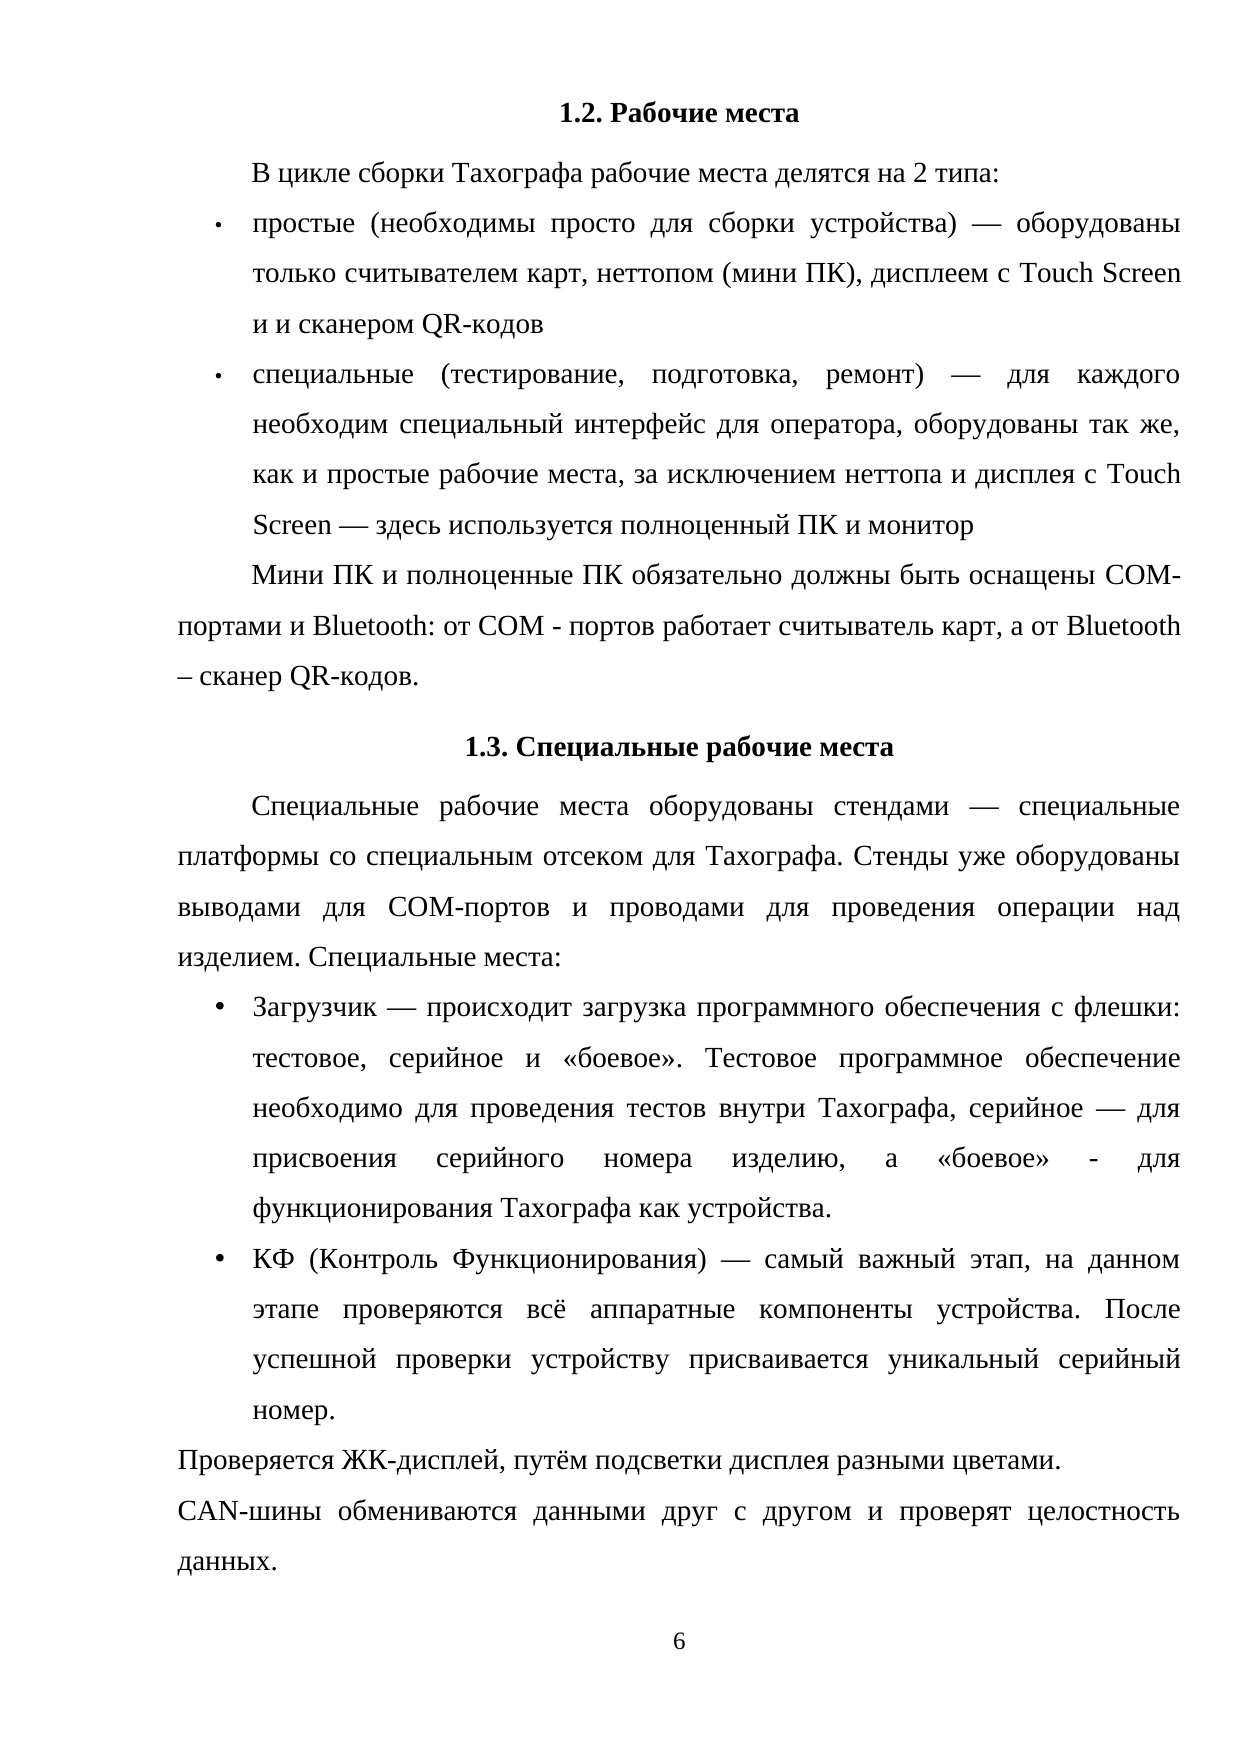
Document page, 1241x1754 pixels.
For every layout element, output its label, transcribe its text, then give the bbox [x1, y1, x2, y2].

list специальные (тестирование, подготовка, ремонт) — для каждого необходим специальный интерфейс для оператора, оборудованы так же, как и простые рабочие места, за исключением неттопа и дисплея с Touch Screen — здесь используется полноценный ПК и монитор [215, 356, 1181, 541]
list КФ (Контроль Функционирования) — самый важный этап, на данном этапе проверяются всё аппаратные компоненты устройства. После успешной проверки устройству присваивается уникальный серийный номер. [215, 1241, 1181, 1426]
subtitle 1.2. Рабочие места [177, 96, 1181, 129]
text Мини ПК и полноценные ПК обязательно должны быть оснащены COM-портами и Bluetooth: от COM - портов работает считыватель карт, а от Bluetooth – сканер QR-кодов. [177, 557, 1181, 691]
text Проверяется ЖК-дисплей, путём подсветки дисплея разными цветами. [177, 1442, 1181, 1476]
text В цикле сборки Тахографа рабочие места делятся на 2 типа: [177, 155, 1181, 188]
list простые (необходимы просто для сборки устройства) — оборудованы только считывателем карт, неттопом (мини ПК), дисплеем с Touch Screen и и сканером QR-кодов [215, 205, 1181, 339]
subtitle 1.3. Специальные рабочие места [177, 729, 1181, 762]
list Загрузчик — происходит загрузка программного обеспечения с флешки: тестовое, серийное и «боевое». Тестовое программное обеспечение необходимо для проведения тестов внутри Тахографа, серийное — для присвоения серийного номера изделию, а «боевое» - для функционирования Тахографа как устройства. [215, 989, 1181, 1224]
text Специальные рабочие места оборудованы стендами — специальные платформы со специальным отсеком для Тахографа. Стенды уже оборудованы выводами для COM-портов и проводами для проведения операции над изделием. Специальные места: [177, 788, 1181, 972]
text CAN-шины обмениваются данными друг с другом и проверят целостность данных. [177, 1493, 1181, 1576]
